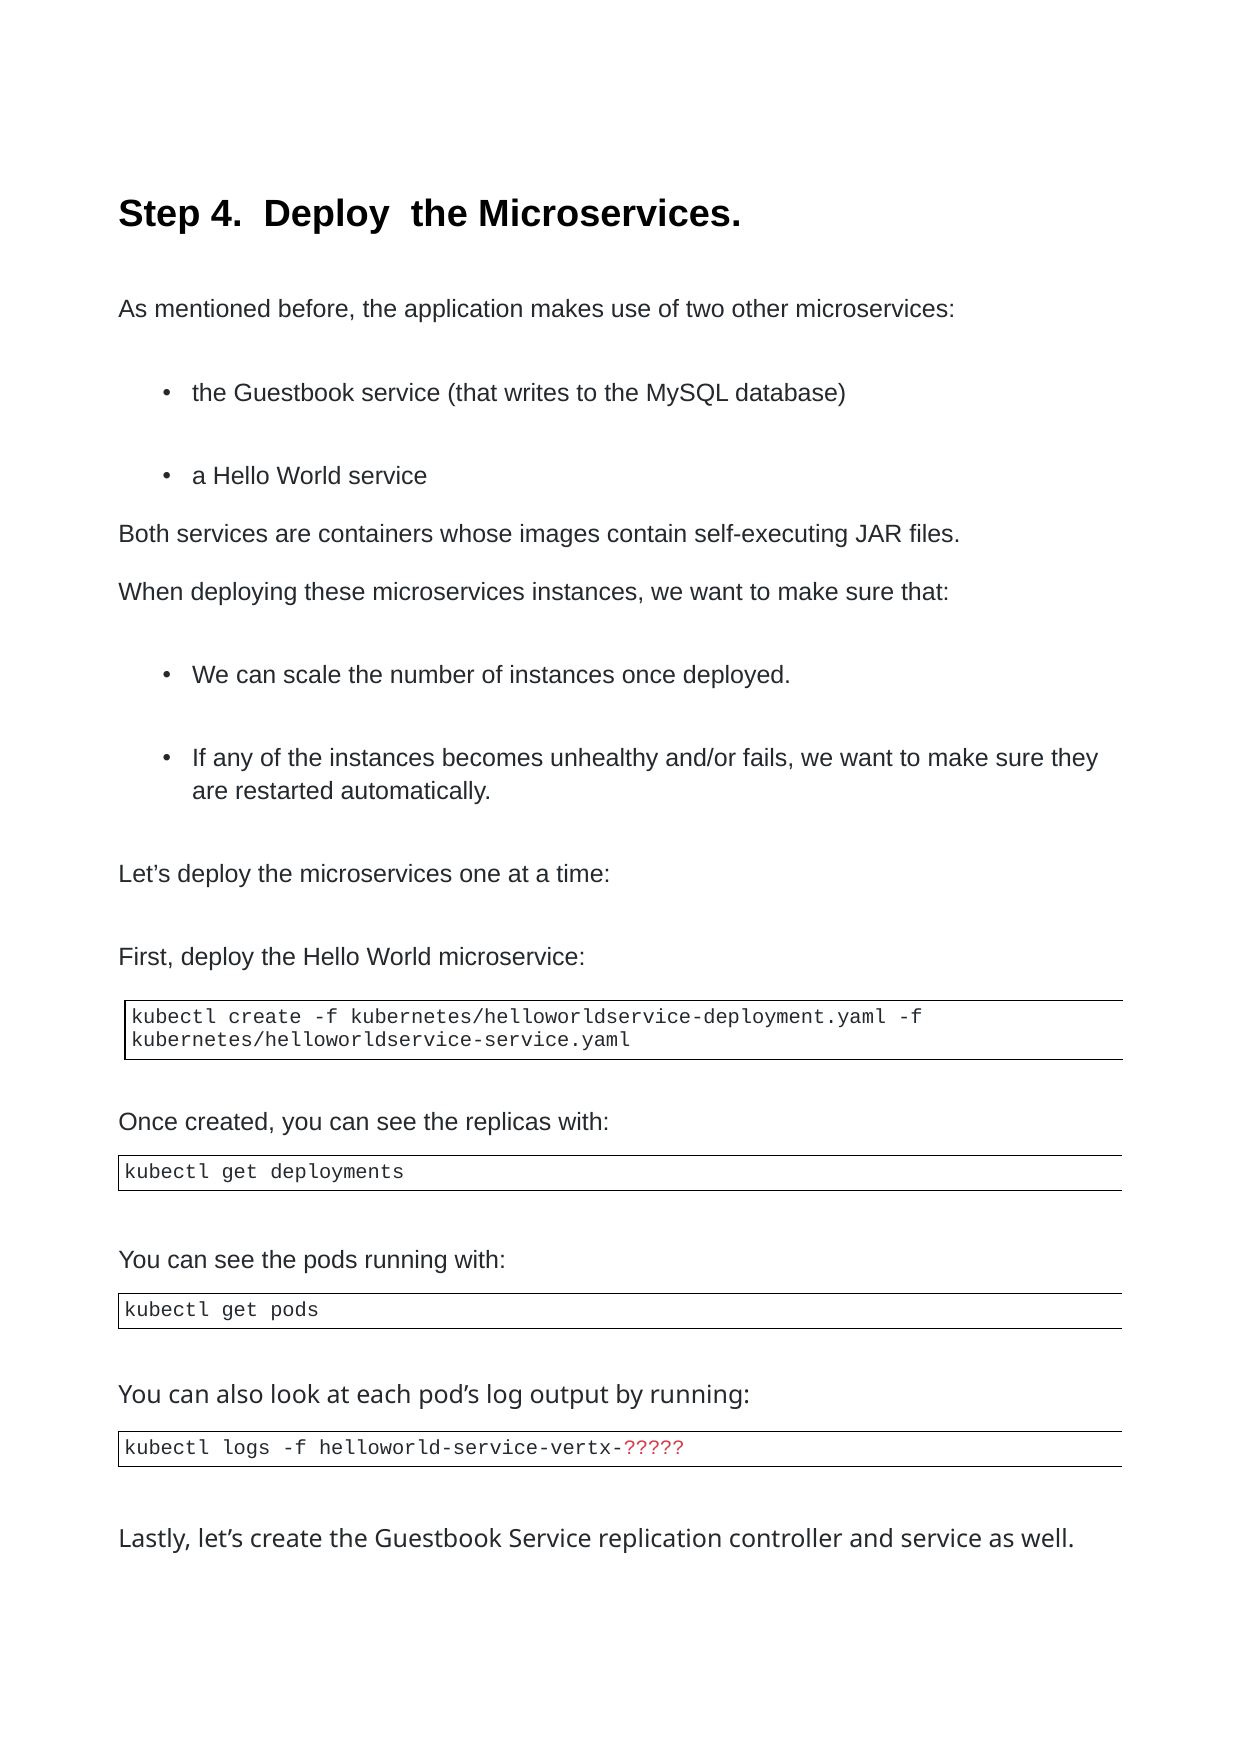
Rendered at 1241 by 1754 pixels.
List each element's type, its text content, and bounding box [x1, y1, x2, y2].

list If any of the instances becomes unhealthy and/or fails, we want to make sure they are restarted automatically. [162, 743, 1122, 805]
text Lastly, let’s create the Guestbook Service replication controller and service as well. [118, 1521, 1122, 1555]
table_header kubectl logs -f helloworld-service-vertx-????? [119, 1432, 1122, 1466]
table_header kubectl get deployments [119, 1156, 1122, 1190]
text Let’s deploy the microservices one at a time: [118, 859, 1122, 888]
list We can scale the number of instances once deployed. [162, 660, 1122, 689]
table_header kubectl get pods [119, 1294, 1122, 1328]
table_header kubectl create -f kubernetes/helloworldservice-deployment.yaml -f kubernetes/helloworldservice-service.yaml [126, 1001, 1123, 1059]
subtitle Step 4. Deploy the Microservices. [118, 191, 1122, 234]
text Both services are containers whose images contain self-executing JAR files. [118, 519, 1122, 547]
text You can see the pods running with: [118, 1245, 1122, 1274]
list the Guestbook service (that writes to the MySQL database) [162, 377, 1122, 406]
list a Hello World service [162, 461, 1122, 489]
text You can also look at each pod’s log output by running: [118, 1377, 1122, 1411]
text Once created, you can see the replicas with: [118, 1107, 1122, 1136]
text When deploying these microservices instances, we want to make sure that: [118, 577, 1122, 606]
text First, deploy the Hello World microservice: [118, 942, 1122, 971]
text As mentioned before, the application makes use of two other microservices: [118, 294, 1122, 323]
